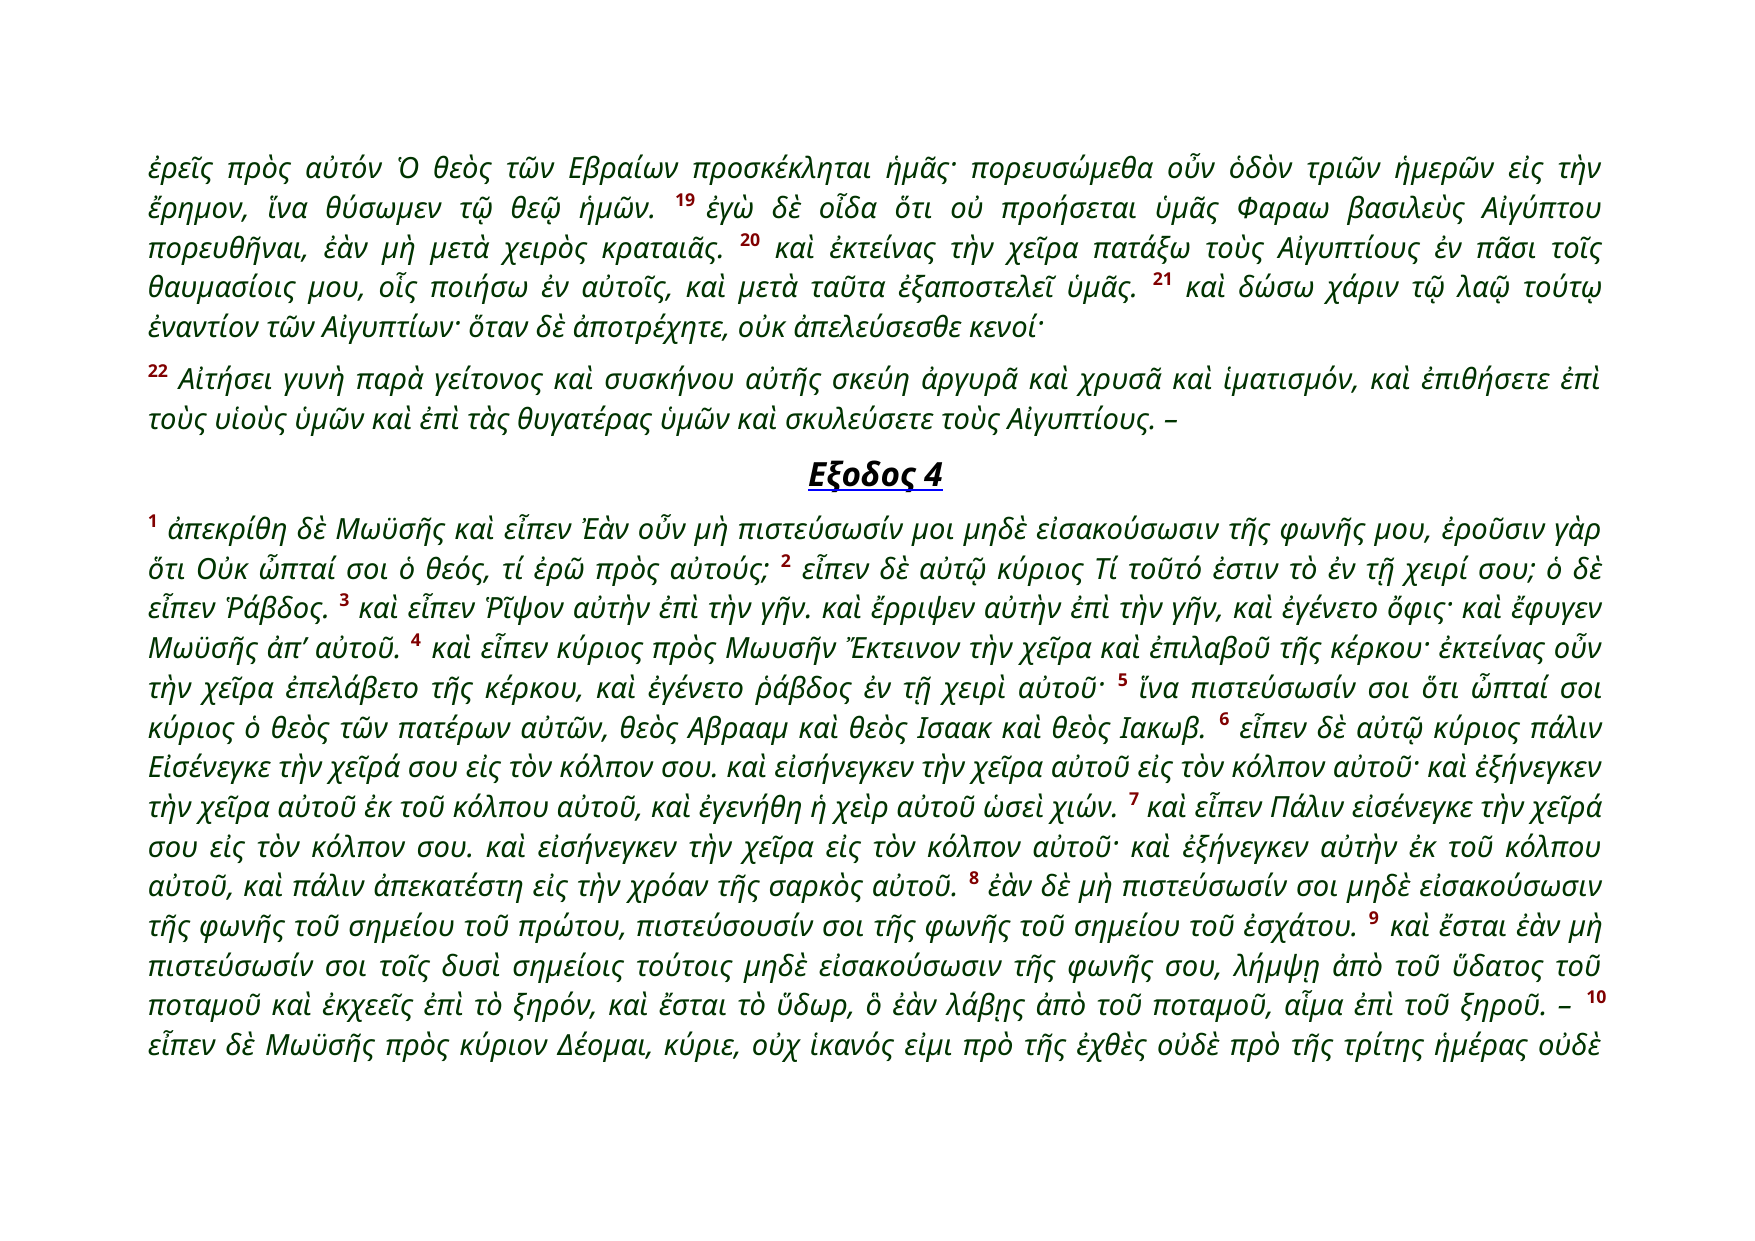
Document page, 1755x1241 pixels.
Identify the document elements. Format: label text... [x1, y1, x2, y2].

text Εξοδος 4 [148, 451, 1606, 496]
text ἐρεῖς πρὸς αὐτόν Ὁ θεὸς τῶν Εβραίων προσκέκληται ἡμᾶς· πορευσώμεθα οὖν ὁδὸν τριῶν ἡμερῶν εἰς τὴν ἔρημον, ἵνα θύσωμεν τῷ θεῷ ἡμῶν. 19 ἐγὼ δὲ οἶδα ὅτι οὐ προήσεται ὑμᾶς Φαραω βασιλεὺς Αἰγύπτου πορευθῆναι, ἐὰν μὴ μετὰ χειρὸς κραταιᾶς. 20 καὶ ἐκτείνας τὴν χεῖρα πατάξω τοὺς Αἰγυπτίους ἐν πᾶσι τοῖς θαυμασίοις μου, οἷς ποιήσω ἐν αὐτοῖς, καὶ μετὰ ταῦτα ἐξαποστελεῖ ὑμᾶς. 21 καὶ δώσω χάριν τῷ λαῷ τούτῳ ἐναντίον τῶν Αἰγυπτίων· ὅταν δὲ ἀποτρέχητε, οὐκ ἀπελεύσεσθε κενοί· [148, 148, 1606, 346]
text 1 ἀπεκρίθη δὲ Μωϋσῆς καὶ εἶπεν Ἐὰν οὖν μὴ πιστεύσωσίν μοι μηδὲ εἰσακούσωσιν τῆς φωνῆς μου, ἐροῦσιν γὰρ ὅτι Οὐκ ὦπταί σοι ὁ θεός, τί ἐρῶ πρὸς αὐτούς; 2 εἶπεν δὲ αὐτῷ κύριος Τί τοῦτό ἐστιν τὸ ἐν τῇ χειρί σου; ὁ δὲ εἶπεν Ῥάβδος. 3 καὶ εἶπεν Ῥῖψον αὐτὴν ἐπὶ τὴν γῆν. καὶ ἔρριψεν αὐτὴν ἐπὶ τὴν γῆν, καὶ ἐγένετο ὄφις· καὶ ἔφυγεν Μωϋσῆς ἀπ’ αὐτοῦ. 4 καὶ εἶπεν κύριος πρὸς Μωυσῆν Ἔκτεινον τὴν χεῖρα καὶ ἐπιλαβοῦ τῆς κέρκου· ἐκτείνας οὖν τὴν χεῖρα ἐπελάβετο τῆς κέρκου, καὶ ἐγένετο ῥάβδος ἐν τῇ χειρὶ αὐτοῦ· 5 ἵνα πιστεύσωσίν σοι ὅτι ὦπταί σοι κύριος ὁ θεὸς τῶν πατέρων αὐτῶν, θεὸς Αβρααμ καὶ θεὸς Ισαακ καὶ θεὸς Ιακωβ. 6 εἶπεν δὲ αὐτῷ κύριος πάλιν Εἰσένεγκε τὴν χεῖρά σου εἰς τὸν κόλπον σου. καὶ εἰσήνεγκεν τὴν χεῖρα αὐτοῦ εἰς τὸν κόλπον αὐτοῦ· καὶ ἐξήνεγκεν τὴν χεῖρα αὐτοῦ ἐκ τοῦ κόλπου αὐτοῦ, καὶ ἐγενήθη ἡ χεὶρ αὐτοῦ ὡσεὶ χιών. 7 καὶ εἶπεν Πάλιν εἰσένεγκε τὴν χεῖρά σου εἰς τὸν κόλπον σου. καὶ εἰσήνεγκεν τὴν χεῖρα εἰς τὸν κόλπον αὐτοῦ· καὶ ἐξήνεγκεν αὐτὴν ἐκ τοῦ κόλπου αὐτοῦ, καὶ πάλιν ἀπεκατέστη εἰς τὴν χρόαν τῆς σαρκὸς αὐτοῦ. 8 ἐὰν δὲ μὴ πιστεύσωσίν σοι μηδὲ εἰσακούσωσιν τῆς φωνῆς τοῦ σημείου τοῦ πρώτου, πιστεύσουσίν σοι τῆς φωνῆς τοῦ σημείου τοῦ ἐσχάτου. 9 καὶ ἔσται ἐὰν μὴ πιστεύσωσίν σοι τοῖς δυσὶ σημείοις τούτοις μηδὲ εἰσακούσωσιν τῆς φωνῆς σου, λήμψῃ ἀπὸ τοῦ ὕδατος τοῦ ποταμοῦ καὶ ἐκχεεῖς ἐπὶ τὸ ξηρόν, καὶ ἔσται τὸ ὕδωρ, ὃ ἐὰν λάβῃς ἀπὸ τοῦ ποταμοῦ, αἷμα ἐπὶ τοῦ ξηροῦ. – 10 εἶπεν δὲ Μωϋσῆς πρὸς κύριον Δέομαι, κύριε, οὐχ ἱκανός εἰμι πρὸ τῆς ἐχθὲς οὐδὲ πρὸ τῆς τρίτης ἡμέρας οὐδὲ [148, 508, 1606, 1064]
text 22 Αἰτήσει γυνὴ παρὰ γείτονος καὶ συσκήνου αὐτῆς σκεύη ἀργυρᾶ καὶ χρυσᾶ καὶ ἱματισμόν, καὶ ἐπιθήσετε ἐπὶ τοὺς υἱοὺς ὑμῶν καὶ ἐπὶ τὰς θυγατέρας ὑμῶν καὶ σκυλεύσετε τοὺς Αἰγυπτίους. – [148, 359, 1606, 438]
